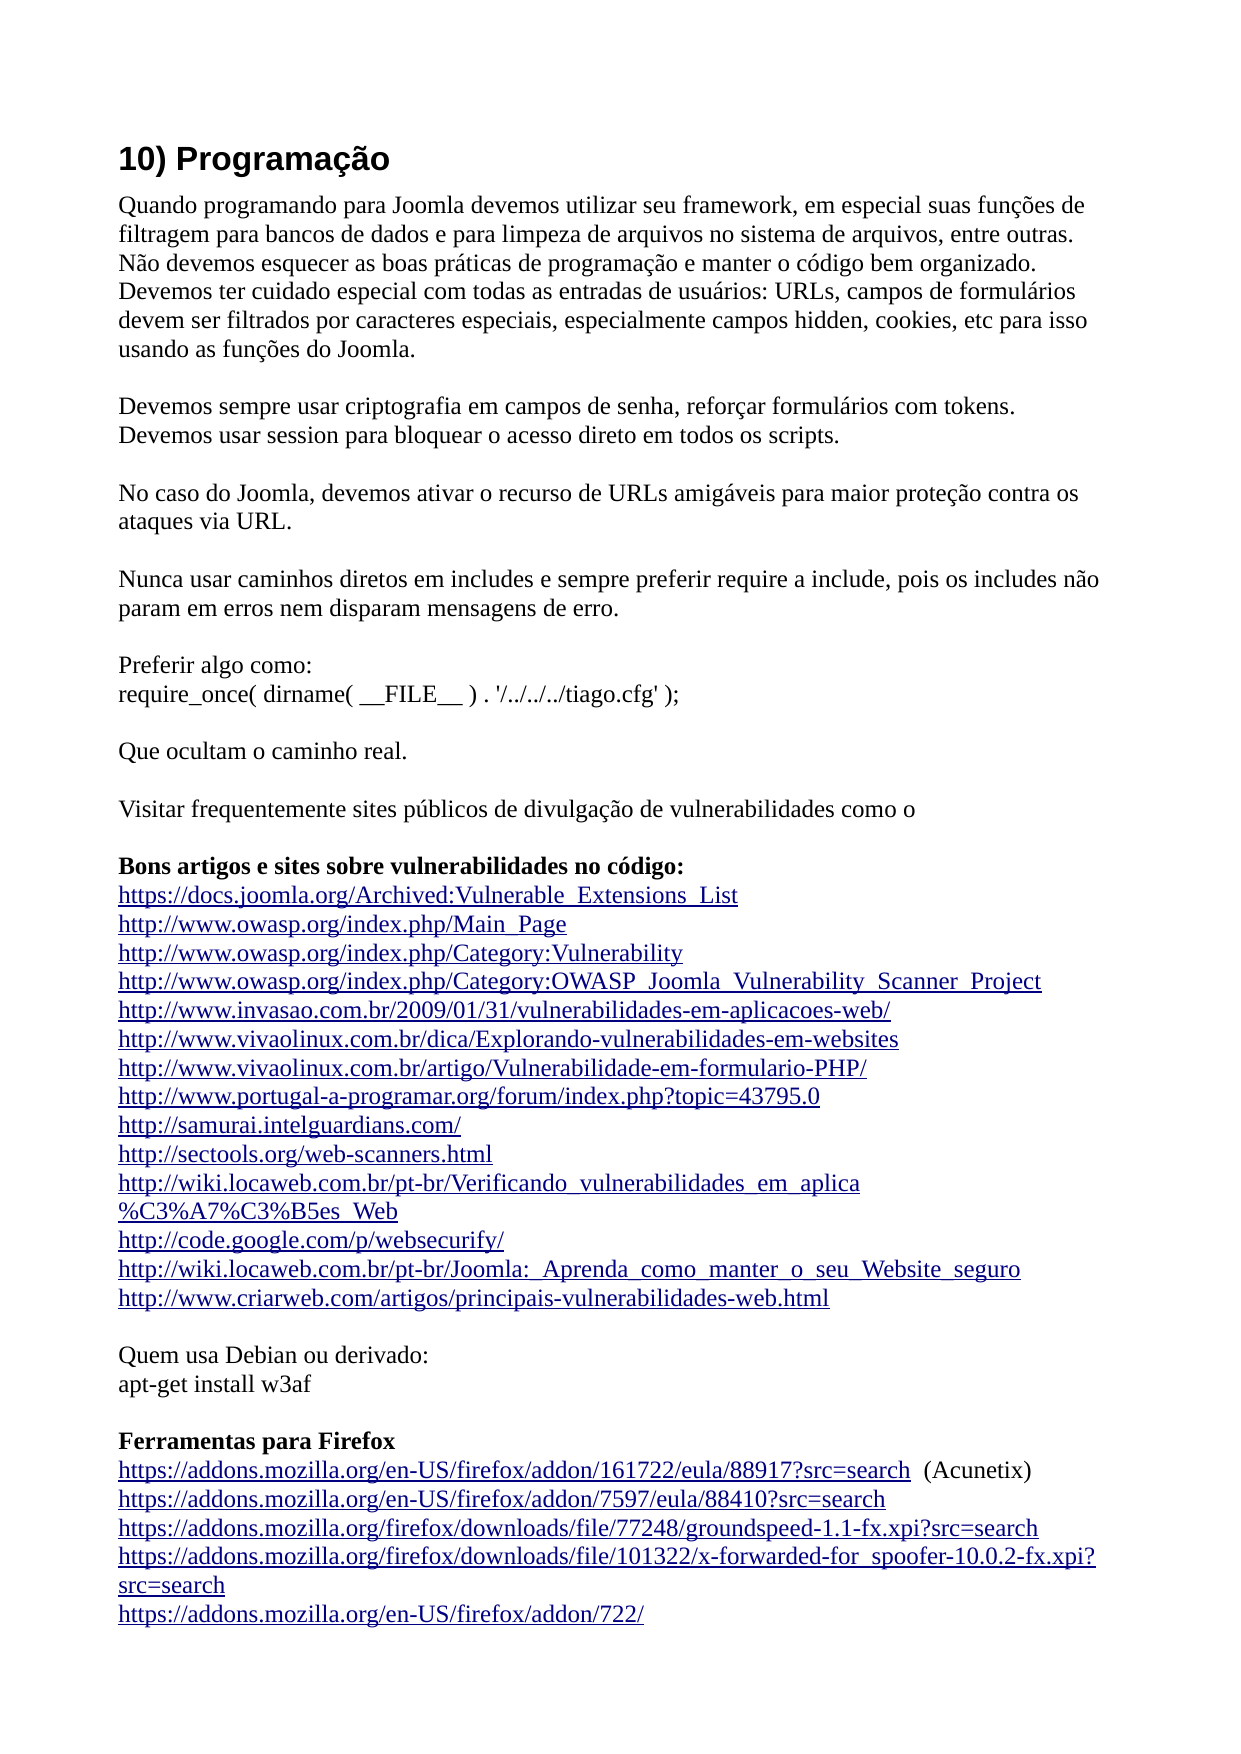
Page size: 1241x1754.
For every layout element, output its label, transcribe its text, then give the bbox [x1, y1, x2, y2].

text Devemos sempre usar criptografia em campos de senha, reforçar formulários com tokens. [118, 391, 1122, 420]
text require_once( dirname( __FILE__ ) . '/../../../tiago.cfg' ); [118, 679, 1122, 708]
text http://sectools.org/web-scanners.html [118, 1139, 1122, 1168]
text http://www.owasp.org/index.php/Main_Page [118, 909, 1122, 938]
text http://www.invasao.com.br/2009/01/31/vulnerabilidades-em-aplicacoes-web/ [118, 995, 1122, 1024]
text Devemos usar session para bloquear o acesso direto em todos os scripts. [118, 420, 1122, 449]
text Quando programando para Joomla devemos utilizar seu framework, em especial suas funções de [118, 190, 1122, 219]
text usando as funções do Joomla. [118, 334, 1122, 363]
text http://code.google.com/p/websecurify/ [118, 1225, 1122, 1254]
text Devemos ter cuidado especial com todas as entradas de usuários: URLs, campos de formulários [118, 276, 1122, 305]
text http://wiki.locaweb.com.br/pt-br/Joomla:_Aprenda_como_manter_o_seu_Website_seguro [118, 1254, 1122, 1283]
text http://www.portugal-a-programar.org/forum/index.php?topic=43795.0 [118, 1081, 1122, 1110]
text Ferramentas para Firefox [118, 1426, 1122, 1455]
text http://www.vivaolinux.com.br/artigo/Vulnerabilidade-em-formulario-PHP/ [118, 1053, 1122, 1081]
text http://samurai.intelguardians.com/ [118, 1110, 1122, 1139]
text Nunca usar caminhos diretos em includes e sempre preferir require a include, pois os includes não [118, 564, 1122, 593]
text http://www.vivaolinux.com.br/dica/Explorando-vulnerabilidades-em-websites [118, 1024, 1122, 1053]
text filtragem para bancos de dados e para limpeza de arquivos no sistema de arquivos, entre outras. [118, 219, 1122, 248]
text Bons artigos e sites sobre vulnerabilidades no código: [118, 851, 1122, 880]
text No caso do Joomla, devemos ativar o recurso de URLs amigáveis para maior proteção contra os [118, 478, 1122, 506]
text Visitar frequentemente sites públicos de divulgação de vulnerabilidades como o [118, 794, 1122, 823]
text Não devemos esquecer as boas práticas de programação e manter o código bem organizado. [118, 248, 1122, 276]
text https://addons.mozilla.org/en-US/firefox/addon/161722/eula/88917?src=search (Acunetix) [118, 1455, 1122, 1484]
text http://www.owasp.org/index.php/Category:Vulnerability [118, 938, 1122, 966]
text https://addons.mozilla.org/en-US/firefox/addon/7597/eula/88410?src=search [118, 1484, 1122, 1513]
text Preferir algo como: [118, 650, 1122, 679]
subtitle 10) Programação [118, 139, 1122, 178]
text https://addons.mozilla.org/firefox/downloads/file/101322/x-forwarded-for_spoofer-10.0.2-fx.xpi?src=search [118, 1541, 1122, 1599]
text param em erros nem disparam mensagens de erro. [118, 593, 1122, 621]
text apt-get install w3af [118, 1369, 1122, 1398]
text http://wiki.locaweb.com.br/pt-br/Verificando_vulnerabilidades_em_aplica%C3%A7%C3%B5es_Web [118, 1168, 1122, 1225]
text Que ocultam o caminho real. [118, 736, 1122, 765]
text https://addons.mozilla.org/en-US/firefox/addon/722/ [118, 1599, 1122, 1628]
text https://docs.joomla.org/Archived:Vulnerable_Extensions_List [118, 880, 1122, 909]
text https://addons.mozilla.org/firefox/downloads/file/77248/groundspeed-1.1-fx.xpi?src=search [118, 1513, 1122, 1541]
text devem ser filtrados por caracteres especiais, especialmente campos hidden, cookies, etc para isso [118, 305, 1122, 334]
text http://www.criarweb.com/artigos/principais-vulnerabilidades-web.html [118, 1283, 1122, 1311]
text http://www.owasp.org/index.php/Category:OWASP_Joomla_Vulnerability_Scanner_Project [118, 966, 1122, 995]
text ataques via URL. [118, 506, 1122, 535]
text Quem usa Debian ou derivado: [118, 1340, 1122, 1369]
